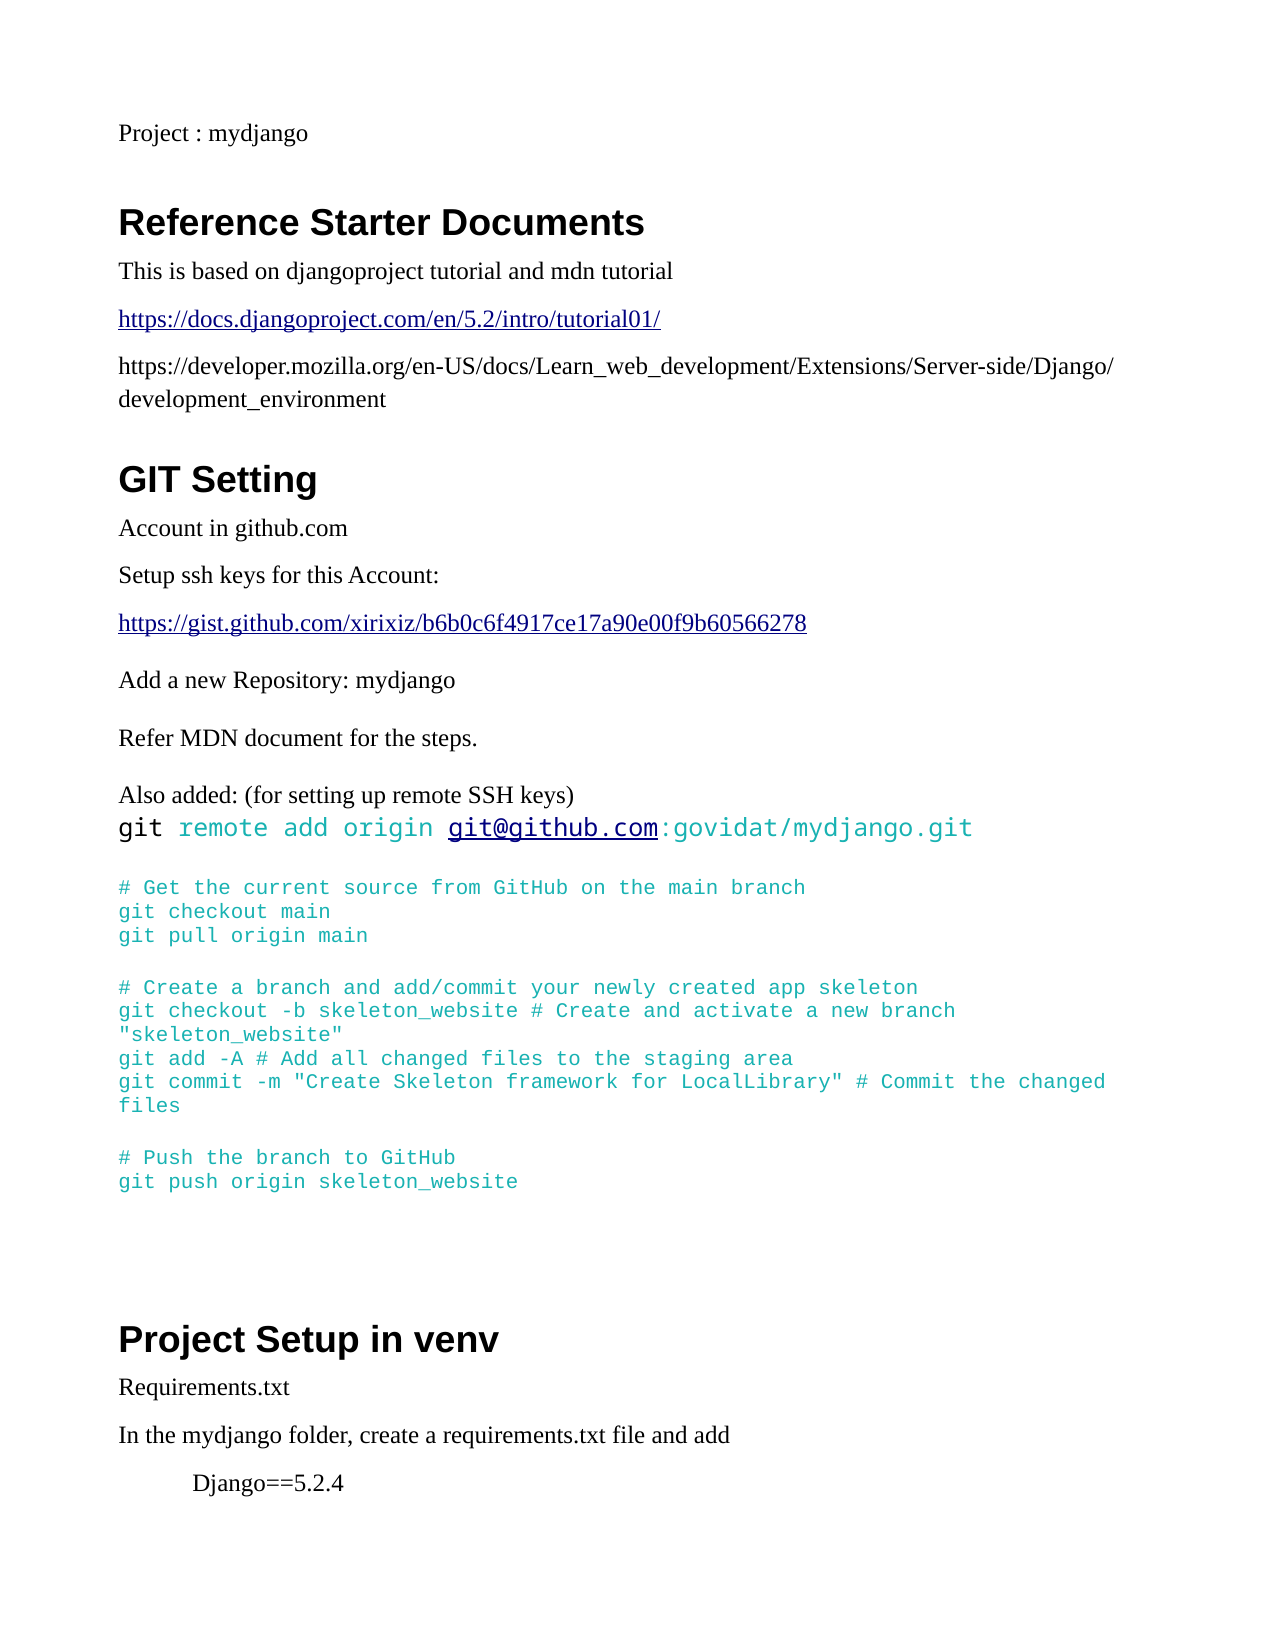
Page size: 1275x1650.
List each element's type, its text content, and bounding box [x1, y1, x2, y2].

text git push origin skeleton_website [118, 1171, 1157, 1194]
text Refer MDN document for the steps. [118, 723, 1157, 752]
text This is based on djangoproject tutorial and mdn tutorial [118, 256, 1157, 285]
text Django==5.2.4 [118, 1468, 1157, 1496]
text # Push the branch to GitHub [118, 1147, 1157, 1171]
text git add -A # Add all changed files to the staging area [118, 1048, 1157, 1071]
text # Create a branch and add/commit your newly created app skeleton [118, 977, 1157, 1000]
text Also added: (for setting up remote SSH keys) [118, 780, 1157, 809]
text git checkout main [118, 901, 1157, 924]
text Setup ssh keys for this Account: [118, 560, 1157, 589]
text https://docs.djangoproject.com/en/5.2/intro/tutorial01/ [118, 304, 1157, 333]
text Account in github.com [118, 513, 1157, 541]
subtitle Project Setup in venv [118, 1317, 1157, 1360]
text https://developer.mozilla.org/en-US/docs/Learn_web_development/Extensions/Server-side/Django/development_environment [118, 351, 1157, 413]
text Project : mydjango [118, 118, 1157, 147]
text https://gist.github.com/xirixiz/b6b0c6f4917ce17a90e00f9b60566278 [118, 608, 1157, 637]
text git remote add origin git@github.com:govidat/mydjango.git [118, 809, 1157, 843]
text Requirements.txt [118, 1372, 1157, 1401]
subtitle Reference Starter Documents [118, 201, 1157, 244]
subtitle GIT Setting [118, 457, 1157, 500]
text Add a new Repository: mydjango [118, 665, 1157, 694]
text In the mydjango folder, create a requirements.txt file and add [118, 1420, 1157, 1449]
text git commit -m "Create Skeleton framework for LocalLibrary" # Commit the changed files [118, 1071, 1157, 1118]
text git checkout -b skeleton_website # Create and activate a new branch "skeleton_website" [118, 1000, 1157, 1048]
text # Get the current source from GitHub on the main branch [118, 877, 1157, 901]
text git pull origin main [118, 924, 1157, 948]
